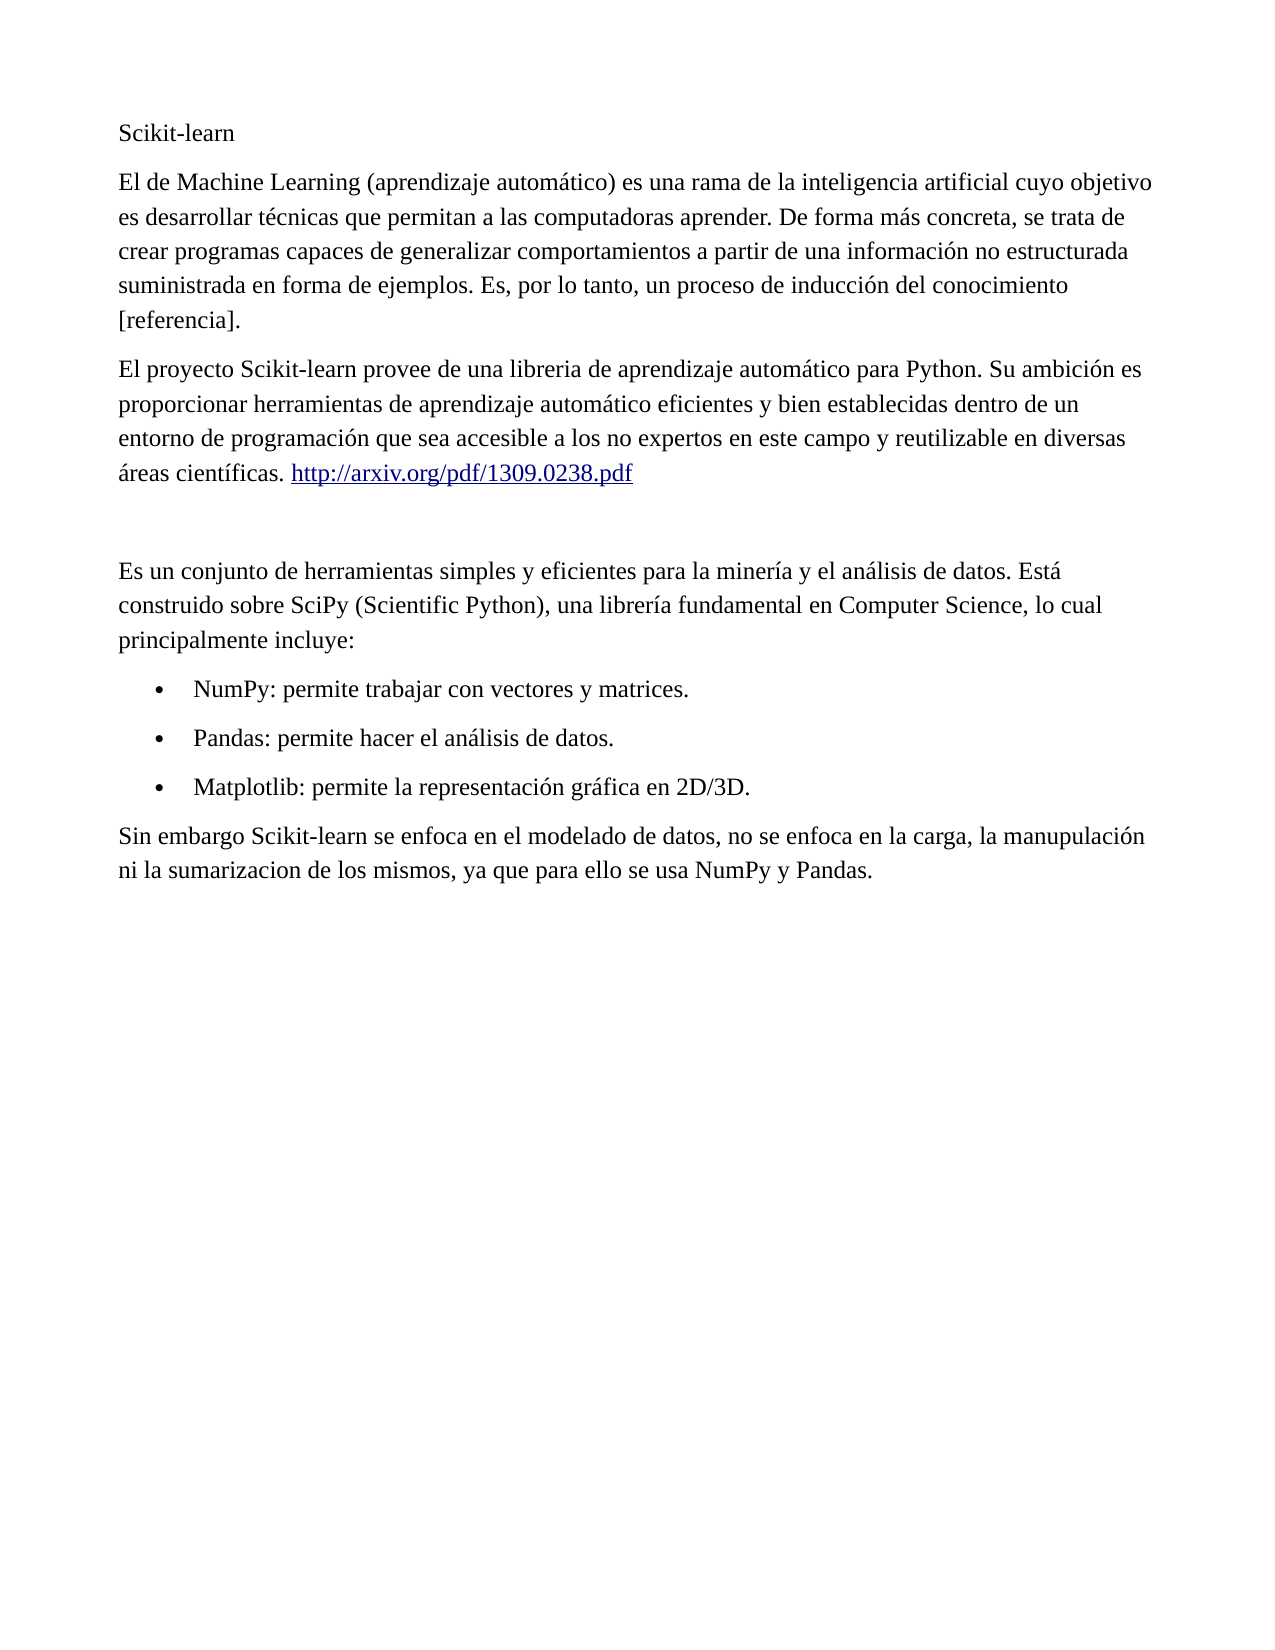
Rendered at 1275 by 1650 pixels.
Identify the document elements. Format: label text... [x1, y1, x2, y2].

list NumPy: permite trabajar con vectores y matrices. [156, 674, 1157, 702]
list Pandas: permite hacer el análisis de datos. [156, 723, 1157, 752]
text El proyecto Scikit-learn provee de una libreria de aprendizaje automático para Python. Su ambición es proporcionar herramientas de aprendizaje automático eficientes y bien establecidas dentro de un entorno de programación que sea accesible a los no expertos en este campo y reutilizable en diversas áreas científicas. http://arxiv.org/pdf/1309.0238.pdf [118, 354, 1157, 486]
text Scikit-learn [118, 118, 1157, 147]
text Sin embargo Scikit-learn se enfoca en el modelado de datos, no se enfoca en la carga, la manupulación ni la sumarizacion de los mismos, ya que para ello se usa NumPy y Pandas. [118, 821, 1157, 884]
text El de Machine Learning (aprendizaje automático) es una rama de la inteligencia artificial cuyo objetivo es desarrollar técnicas que permitan a las computadoras aprender. De forma más concreta, se trata de crear programas capaces de generalizar comportamientos a partir de una información no estructurada suministrada en forma de ejemplos. Es, por lo tanto, un proceso de inducción del conocimiento [referencia]. [118, 167, 1157, 334]
list Matplotlib: permite la representación gráfica en 2D/3D. [156, 772, 1157, 801]
text Es un conjunto de herramientas simples y eficientes para la minería y el análisis de datos. Está construido sobre SciPy (Scientific Python), una librería fundamental en Computer Science, lo cual principalmente incluye: [118, 556, 1157, 653]
